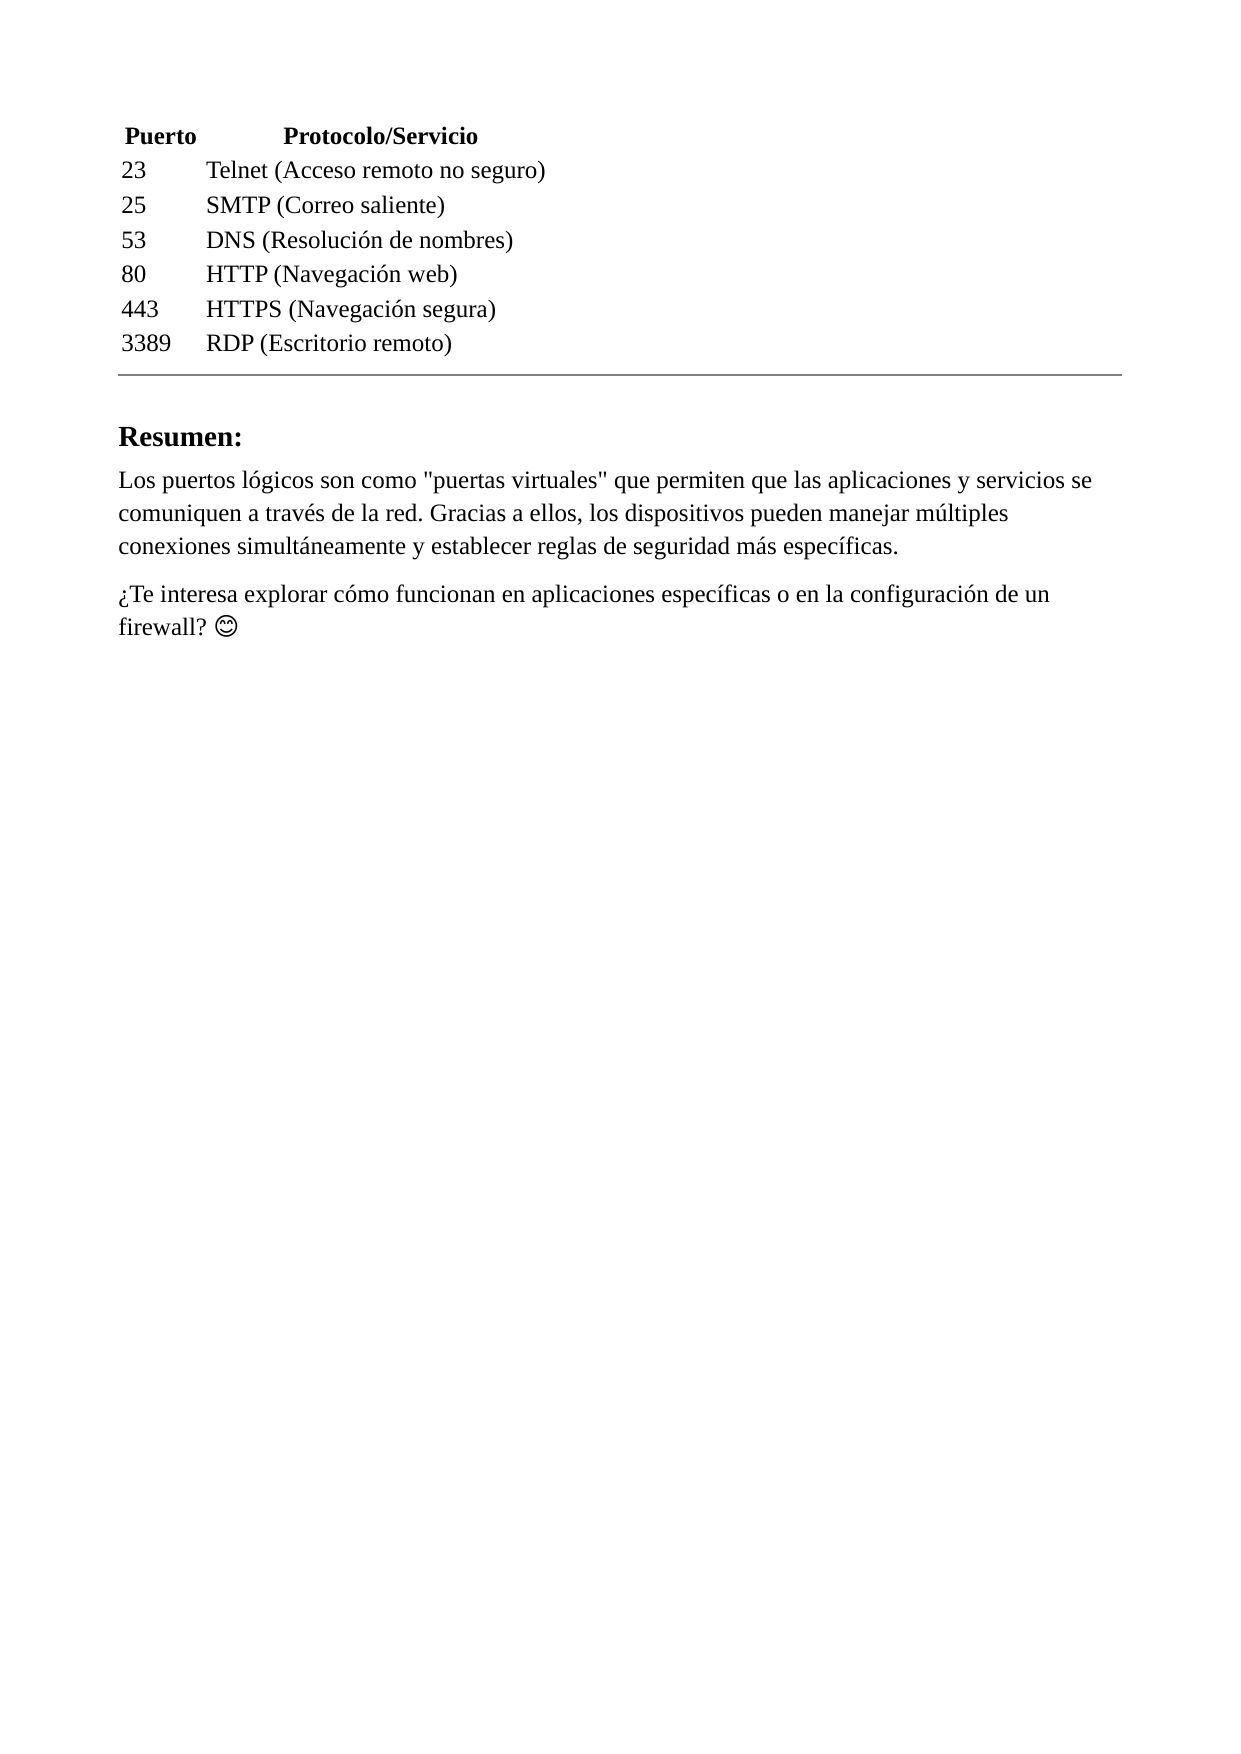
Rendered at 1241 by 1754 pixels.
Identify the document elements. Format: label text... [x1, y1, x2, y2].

text Los puertos lógicos son como "puertas virtuales" que permiten que las aplicaciones y servicios se comuniquen a través de la red. Gracias a ellos, los dispositivos pueden manejar múltiples conexiones simultáneamente y establecer reglas de seguridad más específicas. [118, 465, 1122, 560]
table_cell 25 [118, 187, 203, 222]
table_cell Telnet (Acceso remoto no seguro) [203, 153, 558, 187]
table_cell DNS (Resolución de nombres) [203, 222, 558, 256]
table_cell HTTPS (Navegación segura) [203, 291, 558, 326]
table_header Puerto [118, 118, 203, 153]
text ¿Te interesa explorar cómo funcionan en aplicaciones específicas o en la configuración de un firewall? 😊 [118, 579, 1122, 641]
table_cell 53 [118, 222, 203, 256]
table_cell RDP (Escritorio remoto) [203, 326, 558, 360]
table_cell 80 [118, 256, 203, 291]
table_cell 443 [118, 291, 203, 326]
table_header Protocolo/Servicio [203, 118, 558, 153]
table_cell SMTP (Correo saliente) [203, 187, 558, 222]
table_cell 3389 [118, 326, 203, 360]
table_cell HTTP (Navegación web) [203, 256, 558, 291]
subtitle Resumen: [118, 419, 1122, 453]
table_cell 23 [118, 153, 203, 187]
